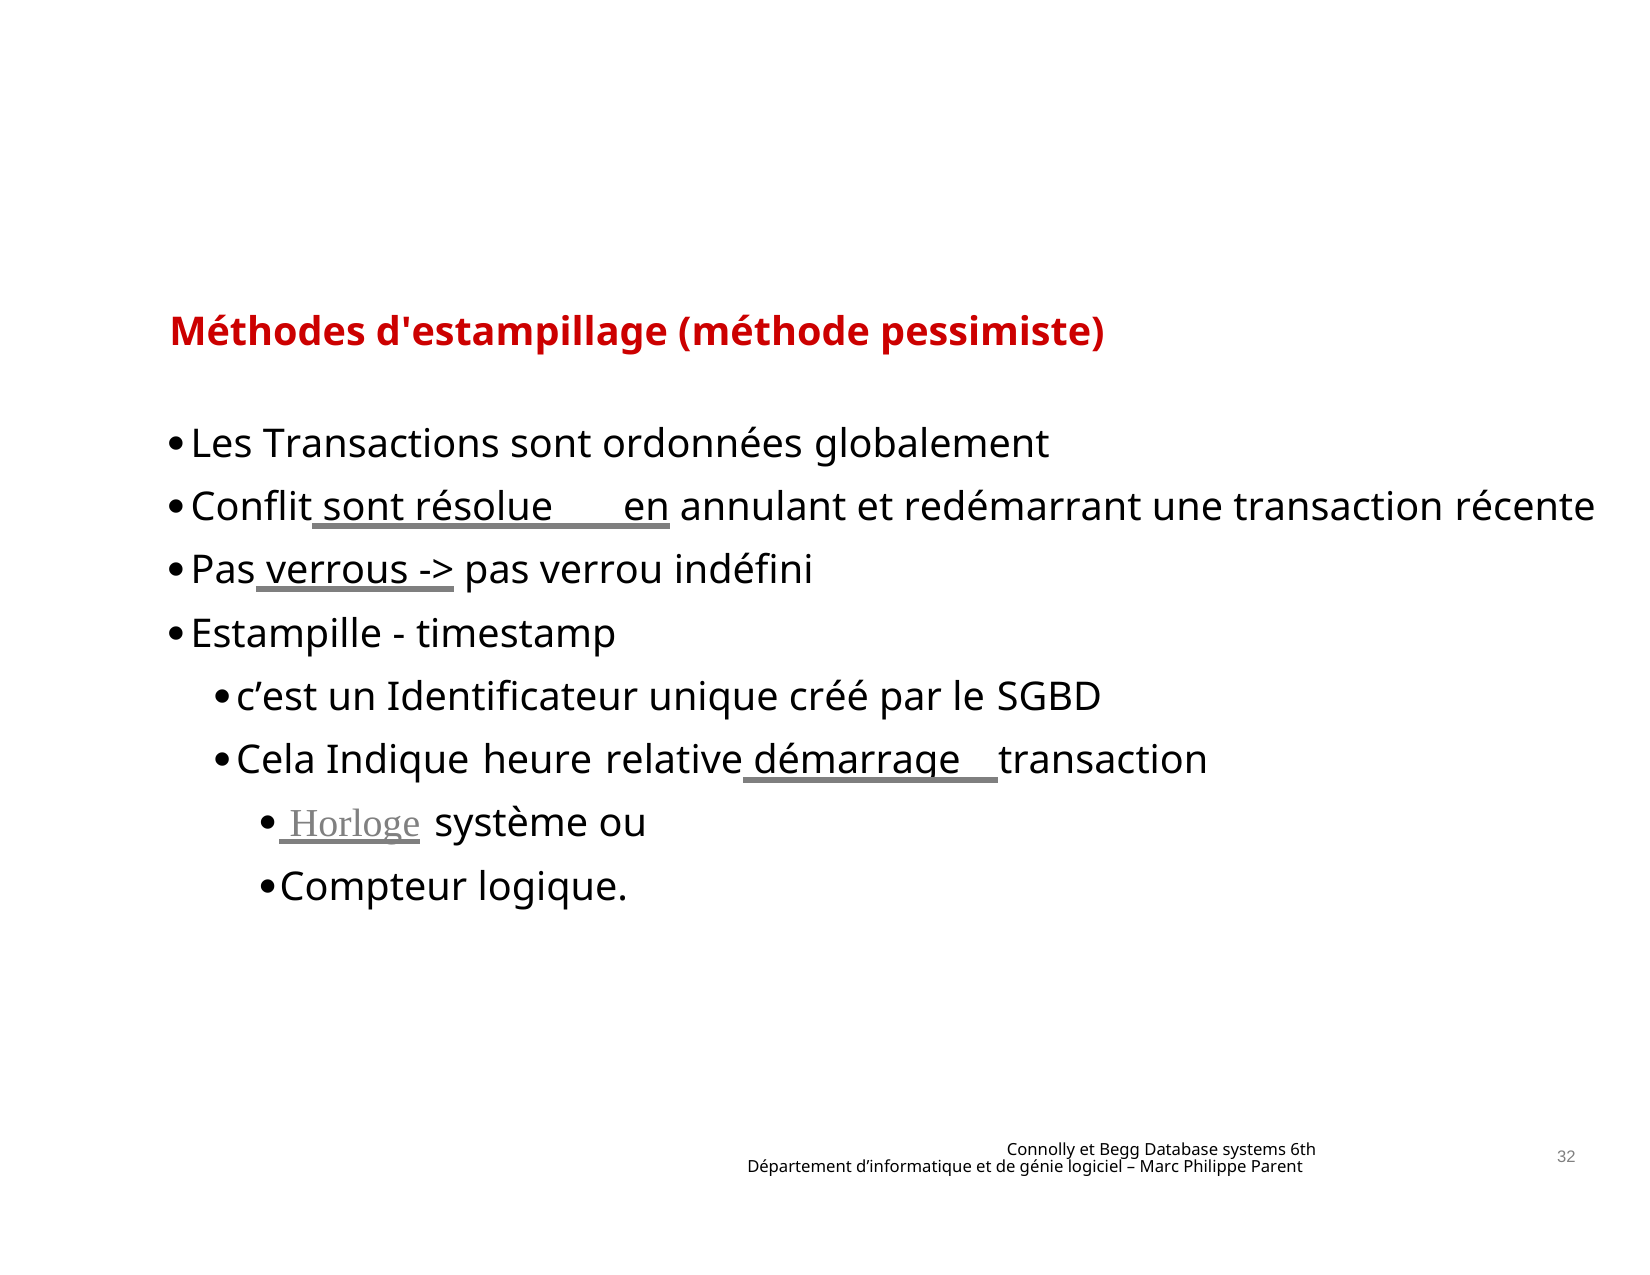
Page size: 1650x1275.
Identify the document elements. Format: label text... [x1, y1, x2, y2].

subtitle Méthodes d'estampillage (méthode pessimiste) [169, 303, 1606, 357]
text Connolly et Begg Database systems 6th 32 [1007, 1142, 1606, 1159]
list Conflit sont résolue en annulant et redémarrant une transaction récente [169, 478, 1606, 532]
text Département d’informatique et de génie logiciel – Marc Philippe Parent [747, 1159, 1606, 1175]
list Cela Indique heure relative démarrage transaction [215, 731, 1606, 785]
list c’est un Identificateur unique créé par le SGBD [215, 668, 1606, 722]
list Pas verrous -> pas verrou indéfini [169, 541, 1606, 595]
list Les Transactions sont ordonnées globalement [169, 415, 1606, 469]
list Horloge système ou [261, 794, 1606, 848]
list Estampille - timestamp [169, 605, 1606, 659]
list Compteur logique. [261, 858, 1606, 912]
